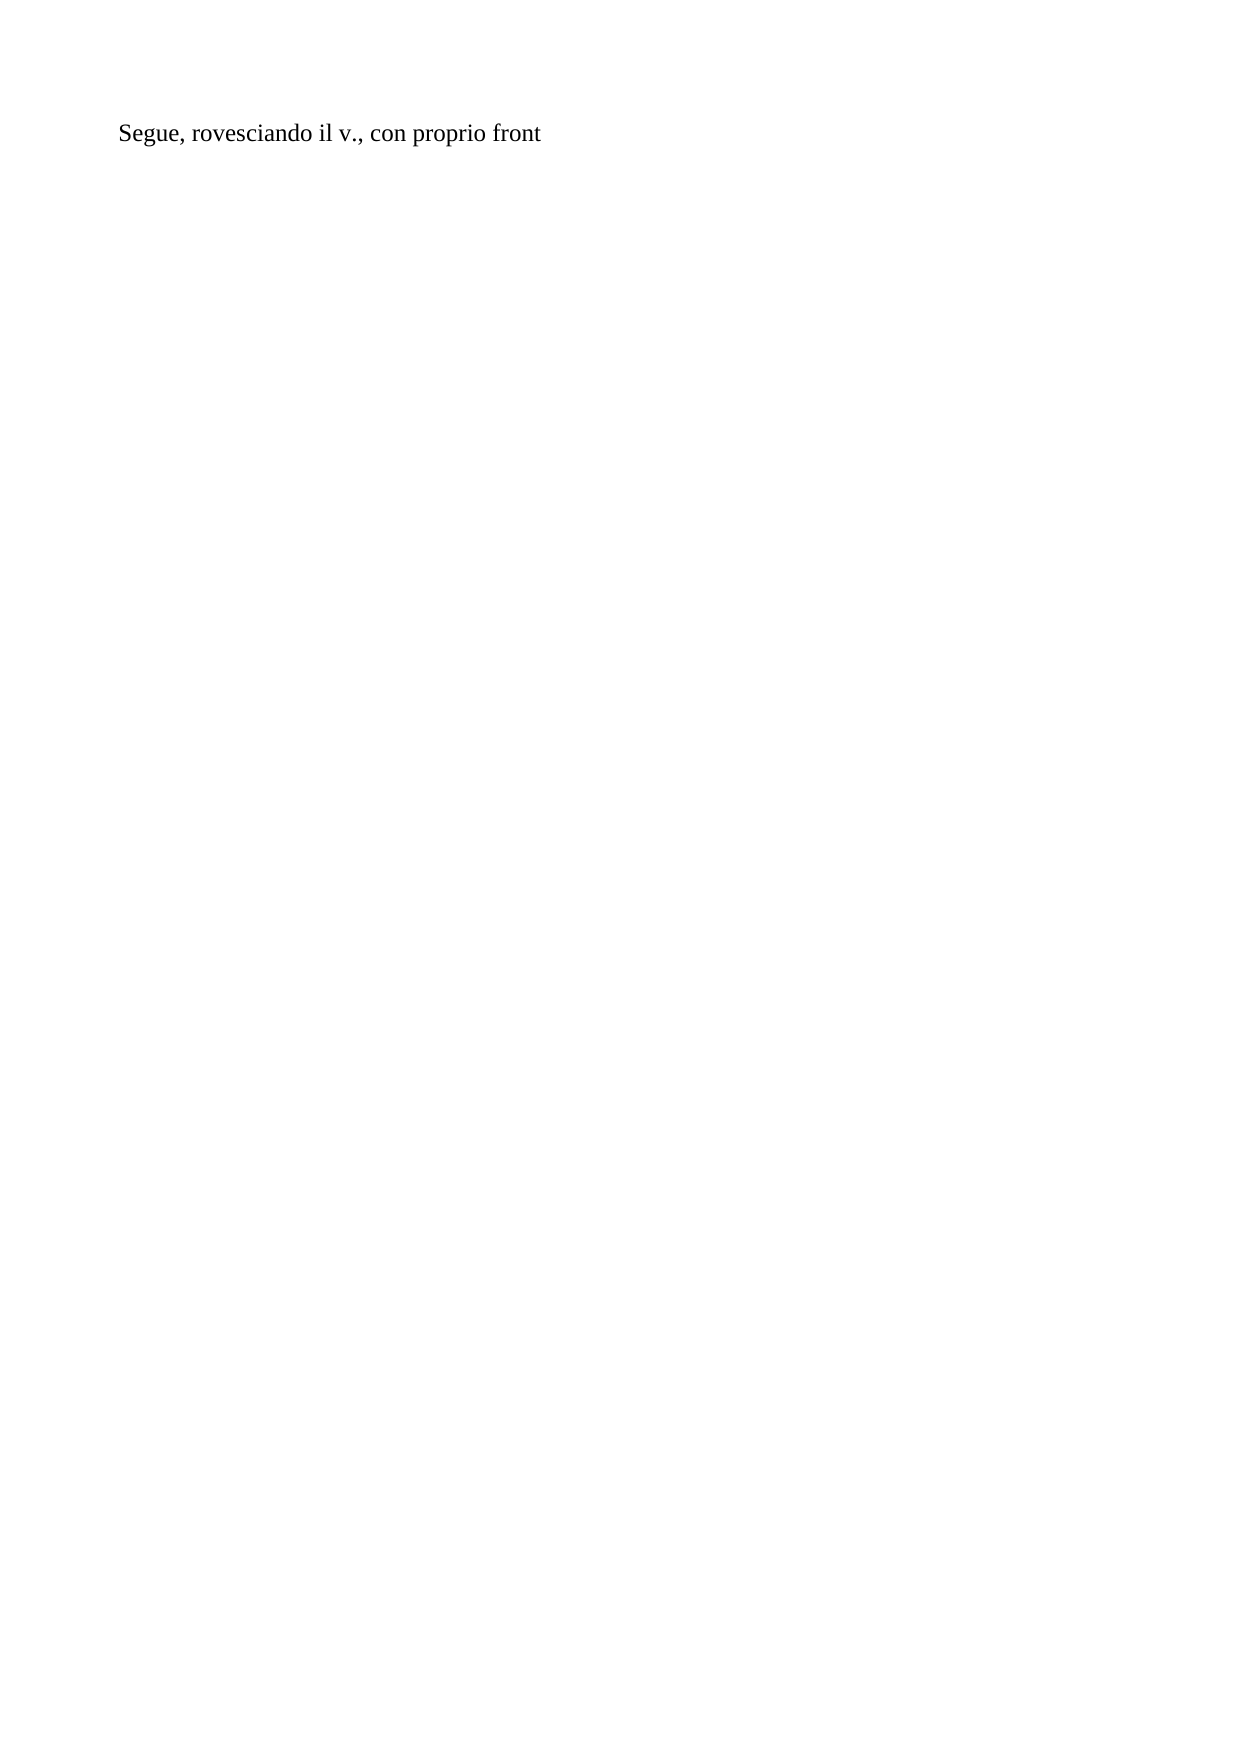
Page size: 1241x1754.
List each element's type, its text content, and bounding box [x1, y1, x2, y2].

text Segue, rovesciando il v., con proprio front [118, 118, 1122, 147]
